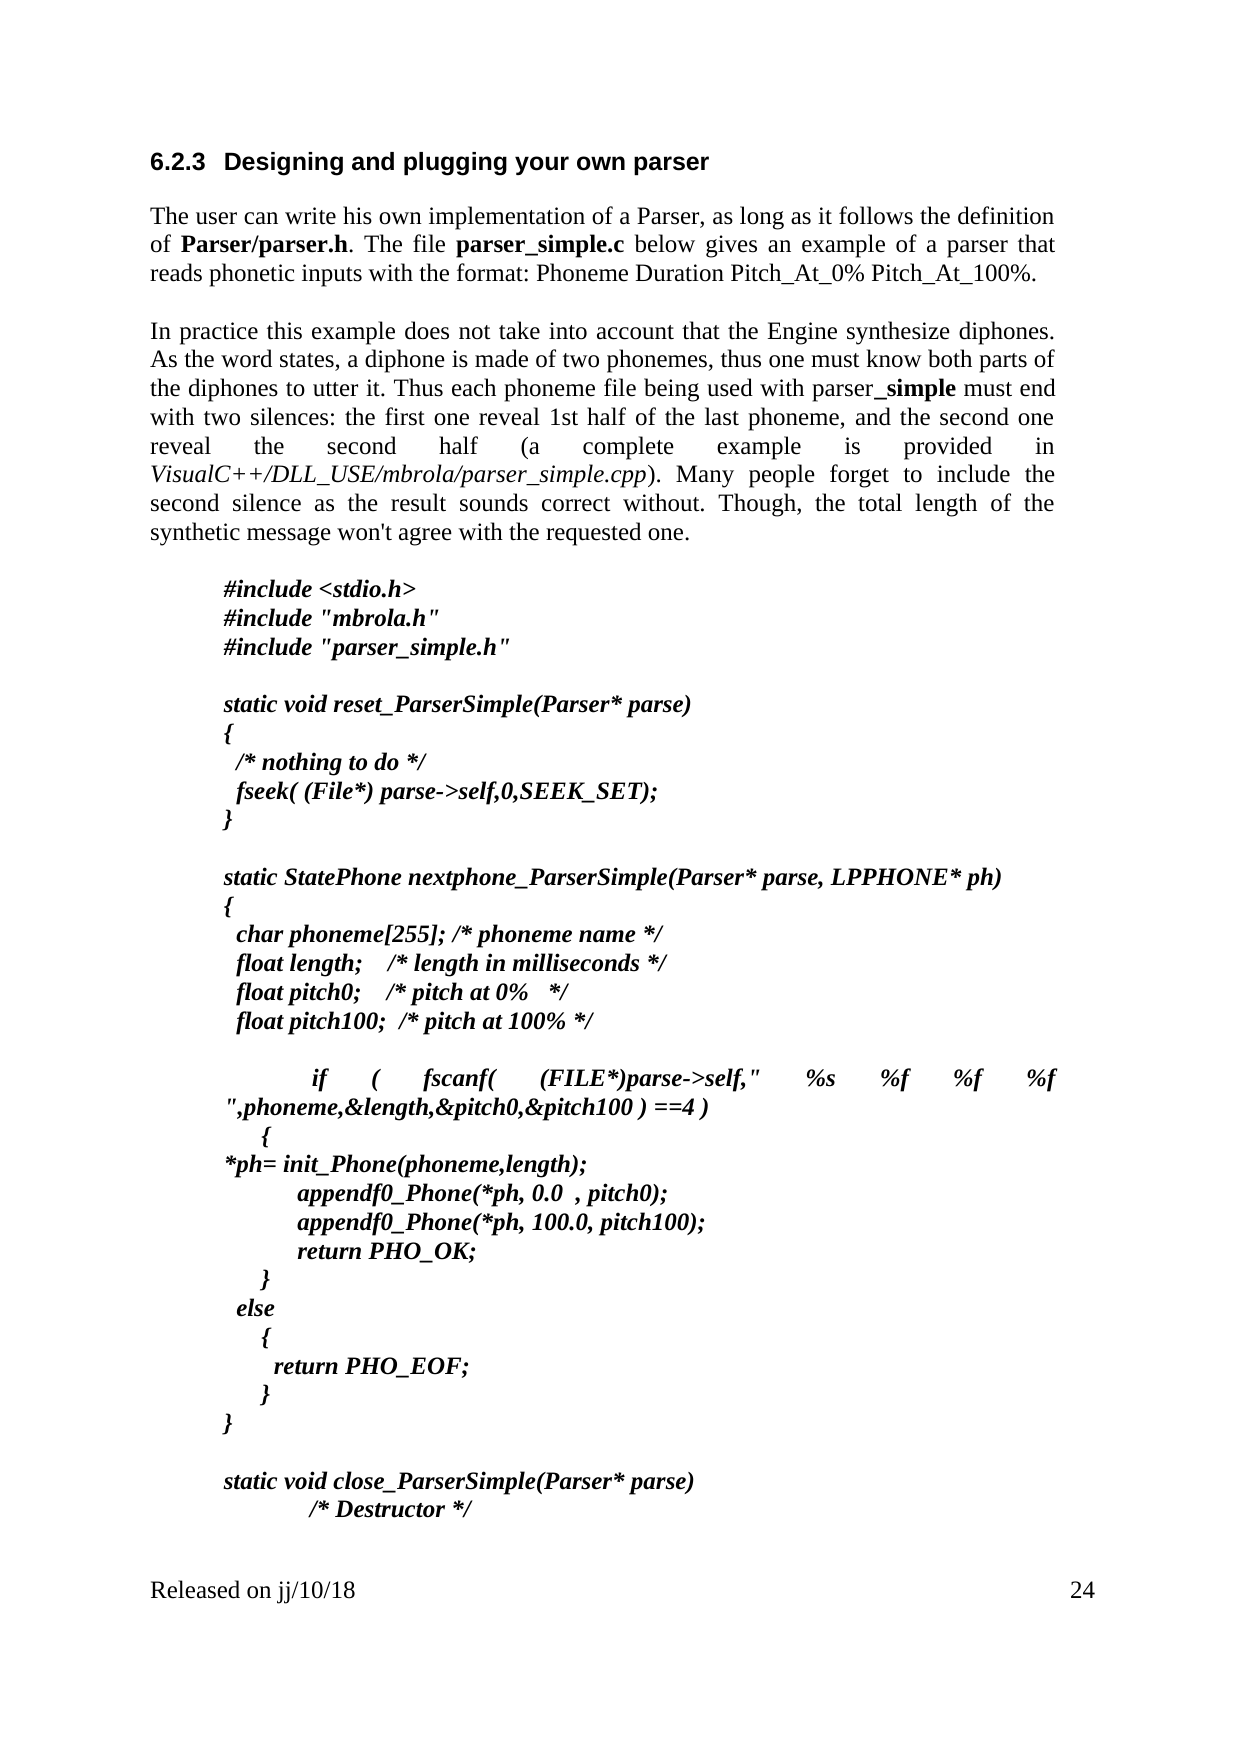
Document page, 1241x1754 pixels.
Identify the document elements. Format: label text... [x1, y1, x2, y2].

text { [223, 891, 1056, 919]
text } [223, 804, 1056, 833]
text *ph= init_Phone(phoneme,length); [223, 1149, 1056, 1178]
text /* Destructor */ [223, 1494, 1056, 1523]
text { [223, 1322, 1056, 1351]
text appendf0_Phone(*ph, 100.0, pitch100); [223, 1207, 1056, 1236]
text } [223, 1264, 1056, 1293]
text appendf0_Phone(*ph, 0.0 , pitch0); [223, 1178, 1056, 1207]
text static StatePhone nextphone_ParserSimple(Parser* parse, LPPHONE* ph) [223, 862, 1056, 891]
subtitle Designing and plugging your own parser [150, 147, 1056, 176]
text if ( fscanf( (FILE*)parse->self," %s %f %f %f ",phoneme,&length,&pitch0,&pitch100 ) ==4 ) [223, 1063, 1056, 1121]
text } [223, 1379, 1056, 1408]
text { [223, 1121, 1056, 1149]
text #include "mbrola.h" [223, 603, 1056, 632]
text /* nothing to do */ [223, 747, 1056, 776]
text float pitch0; /* pitch at 0% */ [223, 977, 1056, 1006]
text #include <stdio.h> [223, 574, 1056, 603]
text { [223, 718, 1056, 747]
text return PHO_OK; [223, 1236, 1056, 1264]
text float pitch100; /* pitch at 100% */ [223, 1006, 1056, 1034]
text In practice this example does not take into account that the Engine synthesize diphones. As the word states, a diphone is made of two phonemes, thus one must know both parts of the diphones to utter it. Thus each phoneme file being used with parser_simple must end with two silences: the first one reveal 1st half of the last phoneme, and the second one reveal the second half (a complete example is provided in VisualC++/DLL_USE/mbrola/parser_simple.cpp). Many people forget to include the second silence as the result sounds correct without. Though, the total length of the synthetic message won't agree with the requested one. [150, 316, 1056, 546]
text The user can write his own implementation of a Parser, as long as it follows the definition of Parser/parser.h. The file parser_simple.c below gives an example of a parser that reads phonetic inputs with the format: Phoneme Duration Pitch_At_0% Pitch_At_100%. [150, 201, 1056, 287]
text #include "parser_simple.h" [223, 632, 1056, 661]
text return PHO_EOF; [223, 1351, 1056, 1379]
text char phoneme[255]; /* phoneme name */ [223, 919, 1056, 948]
text float length; /* length in milliseconds */ [223, 948, 1056, 977]
text else [223, 1293, 1056, 1322]
text } [223, 1408, 1056, 1437]
text static void close_ParserSimple(Parser* parse) [223, 1466, 1056, 1494]
text static void reset_ParserSimple(Parser* parse) [223, 689, 1056, 718]
text fseek( (File*) parse->self,0,SEEK_SET); [223, 776, 1056, 804]
